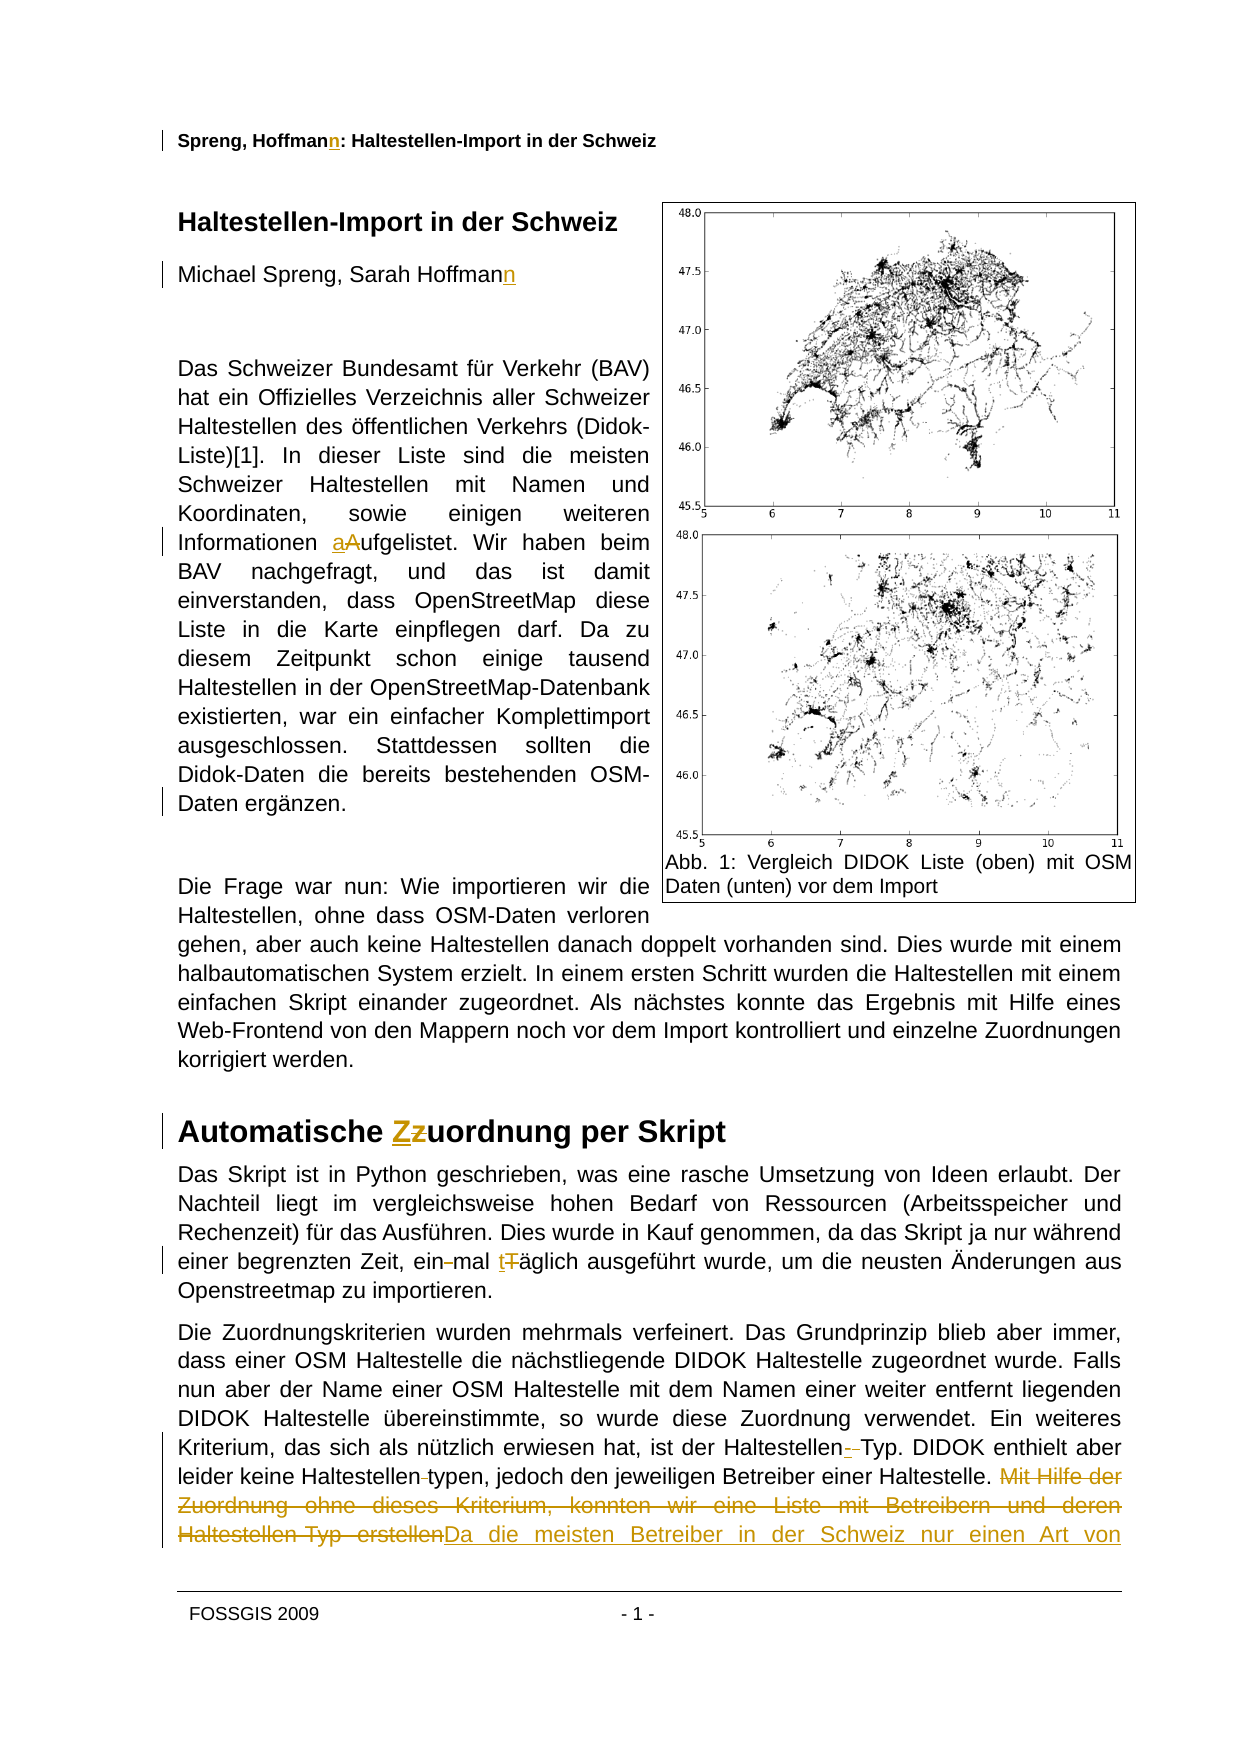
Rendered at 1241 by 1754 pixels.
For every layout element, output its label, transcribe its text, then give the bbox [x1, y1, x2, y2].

picture [673, 205, 1124, 850]
subtitle [663, 203, 1135, 902]
text Die Frage war nun: Wie importieren wir die Haltestellen, ohne dass OSM-Daten verloren gehen, aber auch keine Haltestellen danach doppelt vorhanden sind. Dies wurde mit einem halbautomatischen System erzielt. In einem ersten Schritt wurden die Haltestellen mit einem einfachen Skript einander zugeordnet. Als nächstes konnte das Ergebnis mit Hilfe eines Web-Frontend von den Mappern noch vor dem Import kontrolliert und einzelne Zuordnungen korrigiert werden. [177, 873, 1122, 1073]
text Die Zuordnungskriterien wurden mehrmals verfeinert. Das Grundprinzip blieb aber immer, dass einer OSM Haltestelle die nächstliegende DIDOK Haltestelle zugeordnet wurde. Falls nun aber der Name einer OSM Haltestelle mit dem Namen einer weiter entfernt liegenden DIDOK Haltestelle übereinstimmte, so wurde diese Zuordnung verwendet. Ein weiteres Kriterium, das sich als nützlich erwiesen hat, ist der Haltestellen-Typ. DIDOK enthielt aber leider keine Haltestellentypen, jedoch den jeweiligen Betreiber einer Haltestelle. Da die meisten Betreiber in der Schweiz nur einen Art von Verkehrsmittel haben, haben wir mit Hilfe der ursprünglich zugeordneten OSM-Halte das wahrscheinlichste Verkehrsmittel für jeden Betreiber ermittelt. Dabei konnte unterschieden werden: Tram/Bus, Eisenbahn, Bergbahnen, Schiffsstationen. Tram und Bus wurden zusammengefasst, da die sich oft eine Haltestelle teilen, oder der gleiche Betreiber Tram und Bus-Stationen hat. [177, 1507, 1122, 1548]
text Die Zuordnungskriterien wurden mehrmals verfeinert. Das Grundprinzip blieb aber immer, dass einer OSM Haltestelle die nächstliegende DIDOK Haltestelle zugeordnet wurde. Falls nun aber der Name einer OSM Haltestelle mit dem Namen einer weiter entfernt liegenden DIDOK Haltestelle übereinstimmte, so wurde diese Zuordnung verwendet. Ein weiteres Kriterium, das sich als nützlich erwiesen hat, ist der Haltestellen-Typ. DIDOK enthielt aber leider keine Haltestellentypen, jedoch den jeweiligen Betreiber einer Haltestelle. Da die meisten Betreiber in der Schweiz nur einen Art von Verkehrsmittel haben, haben wir mit Hilfe der ursprünglich zugeordneten OSM-Halte das wahrscheinlichste Verkehrsmittel für jeden Betreiber ermittelt. Dabei konnte unterschieden werden: Tram/Bus, Eisenbahn, Bergbahnen, Schiffsstationen. Tram und Bus wurden zusammengefasst, da die sich oft eine Haltestelle teilen, oder der gleiche Betreiber Tram und Bus-Stationen hat. [177, 1318, 1122, 1506]
text Das Skript ist in Python geschrieben, was eine rasche Umsetzung von Ideen erlaubt. Der Nachteil liegt im vergleichsweise hohen Bedarf von Ressourcen (Arbeitsspeicher und Rechenzeit) für das Ausführen. Dies wurde in Kauf genommen, da das Skript ja nur während einer begrenzten Zeit, einmal täglich ausgeführt wurde, um die neusten Änderungen aus Openstreetmap zu importieren. [177, 1161, 1122, 1303]
text Das Schweizer Bundesamt für Verkehr (BAV) hat ein Offizielles Verzeichnis aller Schweizer Haltestellen des öffentlichen Verkehrs (Didok-Liste)[1]. In dieser Liste sind die meisten Schweizer Haltestellen mit Namen und Koordinaten, sowie einigen weiteren Informationen aufgelistet. Wir haben beim BAV nachgefragt, und das ist damit einverstanden, dass OpenStreetMap diese Liste in die Karte einpflegen darf. Da zu diesem Zeitpunkt schon einige tausend Haltestellen in der OpenStreetMap-Datenbank existierten, war ein einfacher Komplettimport ausgeschlossen. Stattdessen sollten die Didok-Daten die bereits bestehenden OSM-Daten ergänzen. [177, 355, 662, 816]
text Abb. 1: Vergleich DIDOK Liste (oben) mit OSM Daten (unten) vor dem Import [665, 217, 1132, 897]
subtitle Automatische Zuordnung per Skript [177, 1113, 1122, 1149]
subtitle Haltestellen-Import in der Schweiz [177, 206, 662, 237]
text Michael Spreng, Sarah Hoffmann [177, 261, 662, 288]
